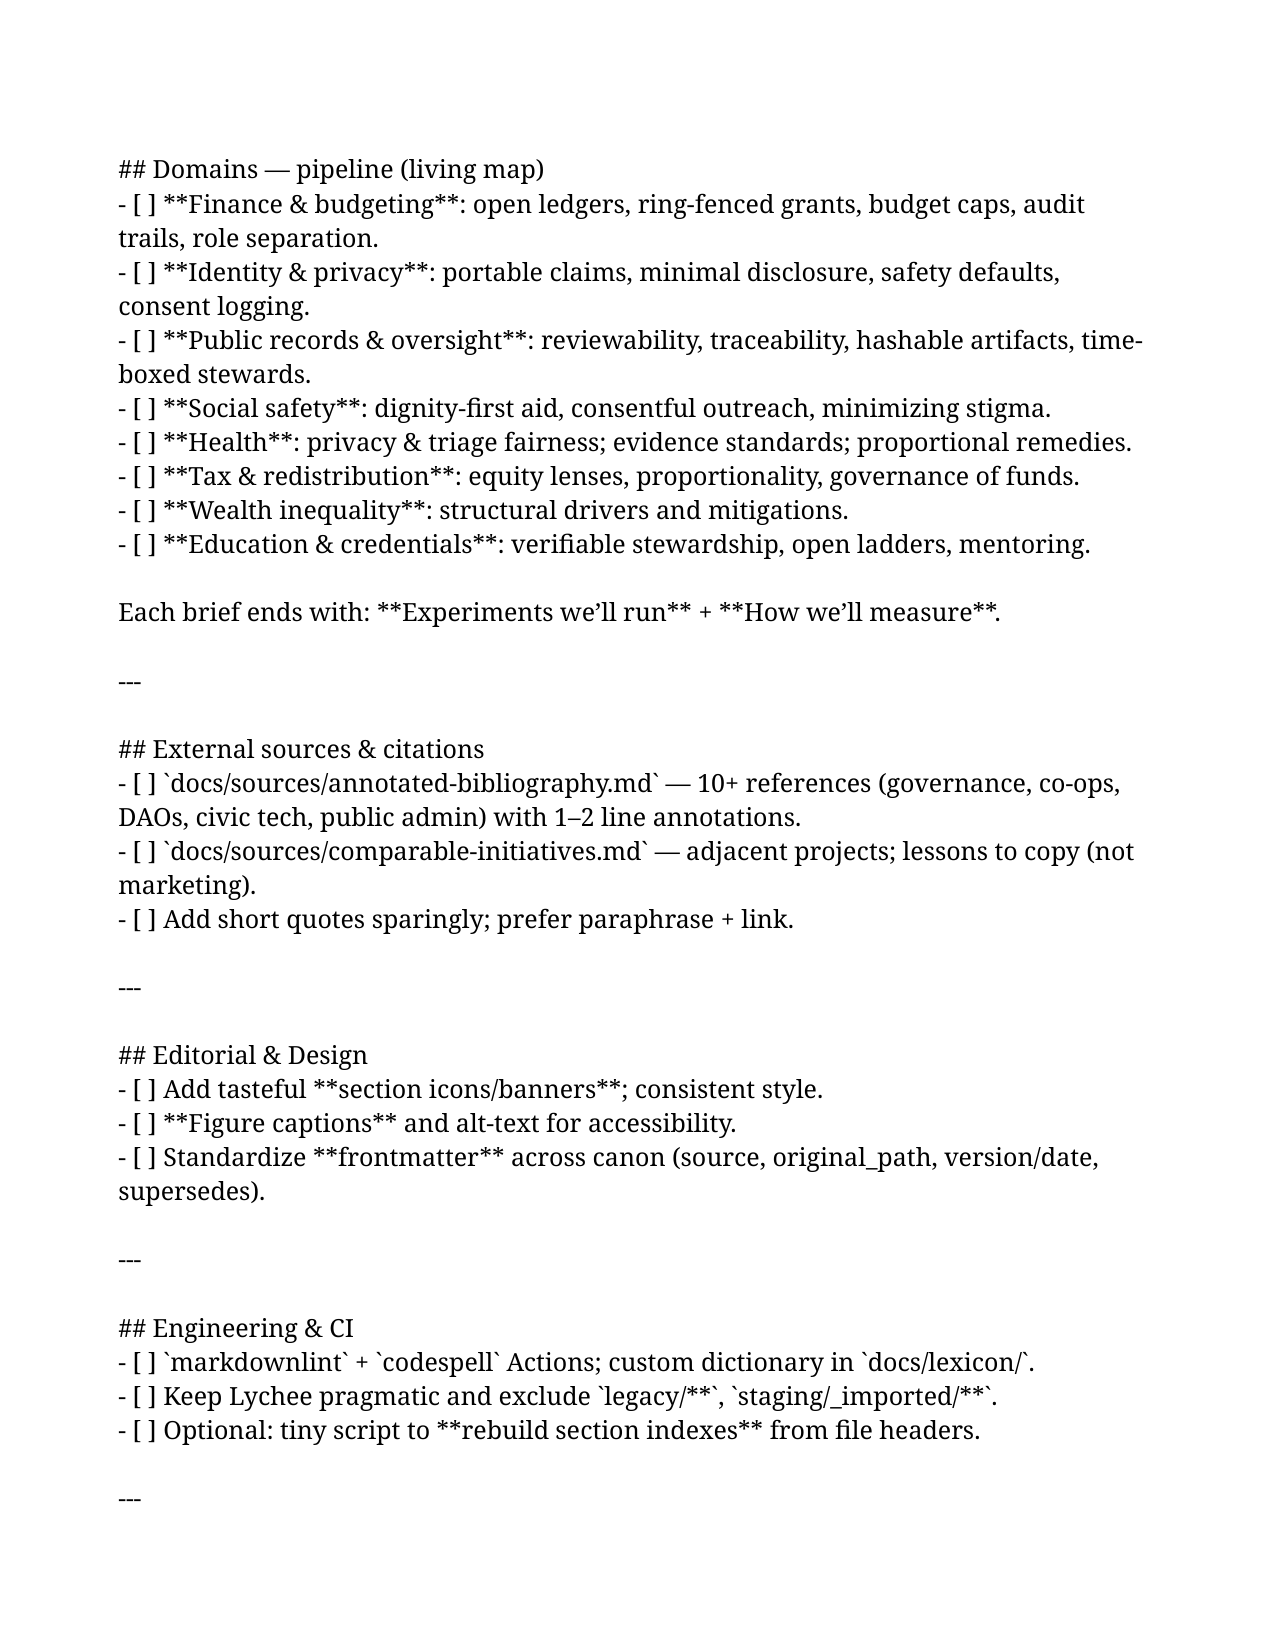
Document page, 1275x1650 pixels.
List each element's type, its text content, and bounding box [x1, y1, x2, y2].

text - [ ] **Finance & budgeting**: open ledgers, ring-fenced grants, budget caps, audit trails, role separation. [118, 186, 1157, 254]
text - [ ] Add short quotes sparingly; prefer paraphrase + link. [118, 902, 1157, 936]
text ## External sources & citations [118, 731, 1157, 765]
text ## Domains — pipeline (living map) [118, 152, 1157, 186]
text - [ ] **Public records & oversight**: reviewability, traceability, hashable artifacts, time-boxed stewards. [118, 322, 1157, 391]
text - [ ] Optional: tiny script to **rebuild section indexes** from file headers. [118, 1412, 1157, 1447]
text - [ ] `docs/sources/annotated-bibliography.md` — 10+ references (governance, co-ops, DAOs, civic tech, public admin) with 1–2 line annotations. [118, 765, 1157, 833]
text - [ ] **Wealth inequality**: structural drivers and mitigations. [118, 493, 1157, 527]
text --- [118, 1242, 1157, 1276]
text - [ ] **Social safety**: dignity-first aid, consentful outreach, minimizing stigma. [118, 391, 1157, 425]
text - [ ] **Tax & redistribution**: equity lenses, proportionality, governance of funds. [118, 459, 1157, 493]
text - [ ] **Identity & privacy**: portable claims, minimal disclosure, safety defaults, consent logging. [118, 254, 1157, 322]
text --- [118, 663, 1157, 697]
text - [ ] **Education & credentials**: verifiable stewardship, open ladders, mentoring. [118, 527, 1157, 561]
text Each brief ends with: **Experiments we’ll run** + **How we’ll measure**. [118, 595, 1157, 629]
text - [ ] `docs/sources/comparable-initiatives.md` — adjacent projects; lessons to copy (not marketing). [118, 833, 1157, 902]
text ## Engineering & CI [118, 1310, 1157, 1344]
text - [ ] **Health**: privacy & triage fairness; evidence standards; proportional remedies. [118, 425, 1157, 459]
text ## Editorial & Design [118, 1038, 1157, 1072]
text --- [118, 1481, 1157, 1515]
text - [ ] Standardize **frontmatter** across canon (source, original_path, version/date, supersedes). [118, 1140, 1157, 1208]
text - [ ] Add tasteful **section icons/banners**; consistent style. [118, 1072, 1157, 1106]
text --- [118, 970, 1157, 1004]
text - [ ] **Figure captions** and alt-text for accessibility. [118, 1106, 1157, 1140]
text - [ ] Keep Lychee pragmatic and exclude `legacy/**`, `staging/_imported/**`. [118, 1378, 1157, 1412]
text - [ ] `markdownlint` + `codespell` Actions; custom dictionary in `docs/lexicon/`. [118, 1344, 1157, 1378]
